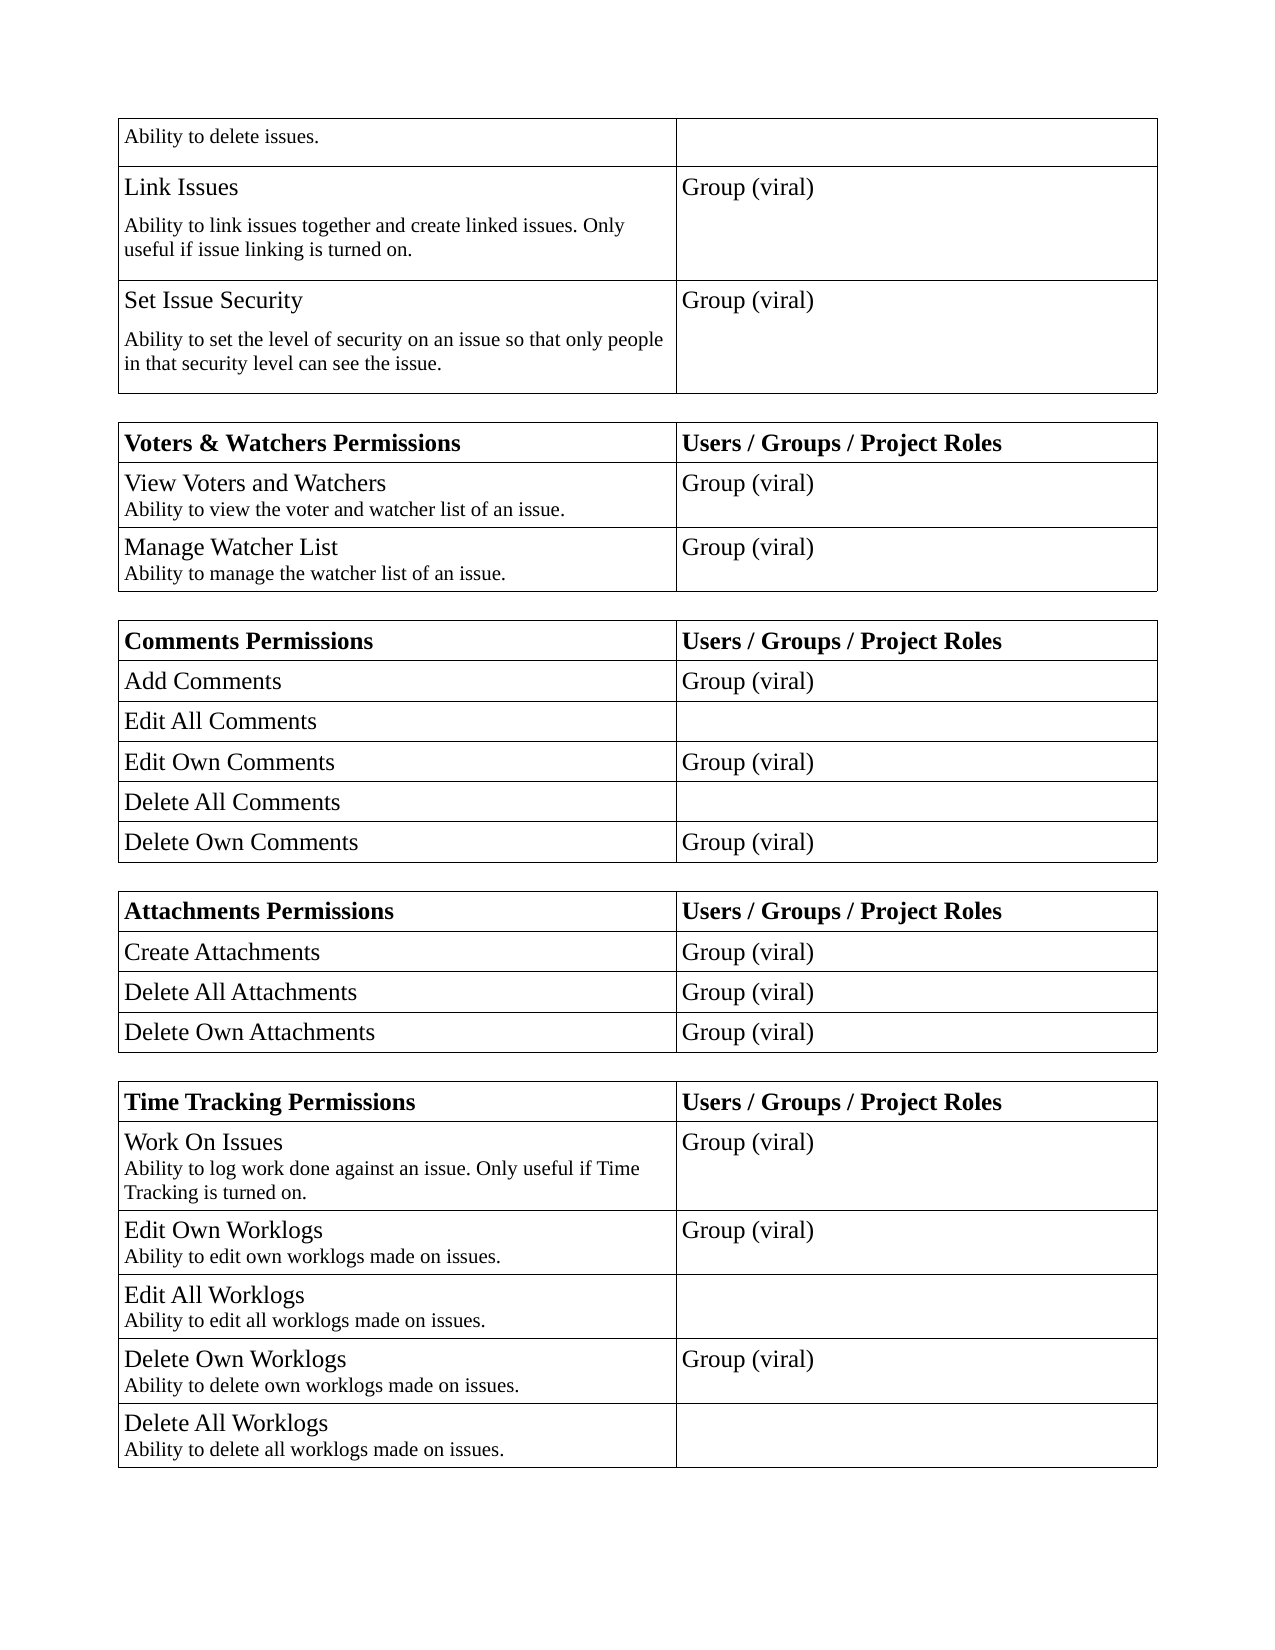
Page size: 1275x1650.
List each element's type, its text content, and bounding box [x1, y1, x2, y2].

table_cell Group (viral) [677, 932, 1157, 971]
table_cell Group (viral) [677, 1013, 1157, 1052]
table_header Time Tracking Permissions [119, 1082, 676, 1121]
table_cell Edit All Comments [119, 702, 676, 741]
table_cell Group (viral) [677, 463, 1157, 527]
table_cell Add Comments [119, 661, 676, 701]
table_cell Group (viral) [677, 1339, 1157, 1403]
table_cell Delete Own Attachments [119, 1013, 676, 1052]
table_cell [677, 702, 1157, 741]
table_header Users / Groups / Project Roles [677, 423, 1157, 462]
table_cell [677, 1275, 1157, 1338]
table_header Comments Permissions [119, 621, 676, 660]
table_header Voters & Watchers Permissions [119, 423, 676, 462]
table_cell Group (viral) [677, 661, 1157, 701]
table_header Attachments Permissions [119, 892, 676, 931]
table_cell Ability to delete issues. [119, 119, 676, 166]
table_cell Set Issue Security Ability to set the level of security on an issue so that only people in that security level can see the issue. [119, 281, 676, 393]
table_cell Edit Own Comments [119, 742, 676, 781]
table_cell View Voters and Watchers Ability to view the voter and watcher list of an issue. [119, 463, 676, 527]
table_cell Delete All Worklogs Ability to delete all worklogs made on issues. [119, 1404, 676, 1467]
table_cell Create Attachments [119, 932, 676, 971]
table_cell Work On Issues Ability to log work done against an issue. Only useful if Time Tracking is turned on. [119, 1122, 676, 1209]
table_cell [677, 119, 1157, 166]
table_cell Edit All Worklogs Ability to edit all worklogs made on issues. [119, 1275, 676, 1338]
table_cell Delete All Comments [119, 782, 676, 821]
table_cell Group (viral) [677, 528, 1157, 591]
table_cell Group (viral) [677, 822, 1157, 862]
table_cell Delete All Attachments [119, 972, 676, 1012]
table_cell [677, 782, 1157, 821]
table_cell Group (viral) [677, 742, 1157, 781]
table_cell Group (viral) [677, 167, 1157, 280]
table_cell Link Issues Ability to link issues together and create linked issues. Only useful if issue linking is turned on. [119, 167, 676, 280]
table_cell Delete Own Comments [119, 822, 676, 862]
table_cell Edit Own Worklogs Ability to edit own worklogs made on issues. [119, 1211, 676, 1274]
table_cell [677, 1404, 1157, 1467]
table_cell Delete Own Worklogs Ability to delete own worklogs made on issues. [119, 1339, 676, 1403]
table_cell Group (viral) [677, 972, 1157, 1012]
table_cell Manage Watcher List Ability to manage the watcher list of an issue. [119, 528, 676, 591]
table_cell Group (viral) [677, 1122, 1157, 1209]
table_header Users / Groups / Project Roles [677, 1082, 1157, 1121]
table_header Users / Groups / Project Roles [677, 892, 1157, 931]
table_cell Group (viral) [677, 281, 1157, 393]
table_cell Group (viral) [677, 1211, 1157, 1274]
table_header Users / Groups / Project Roles [677, 621, 1157, 660]
